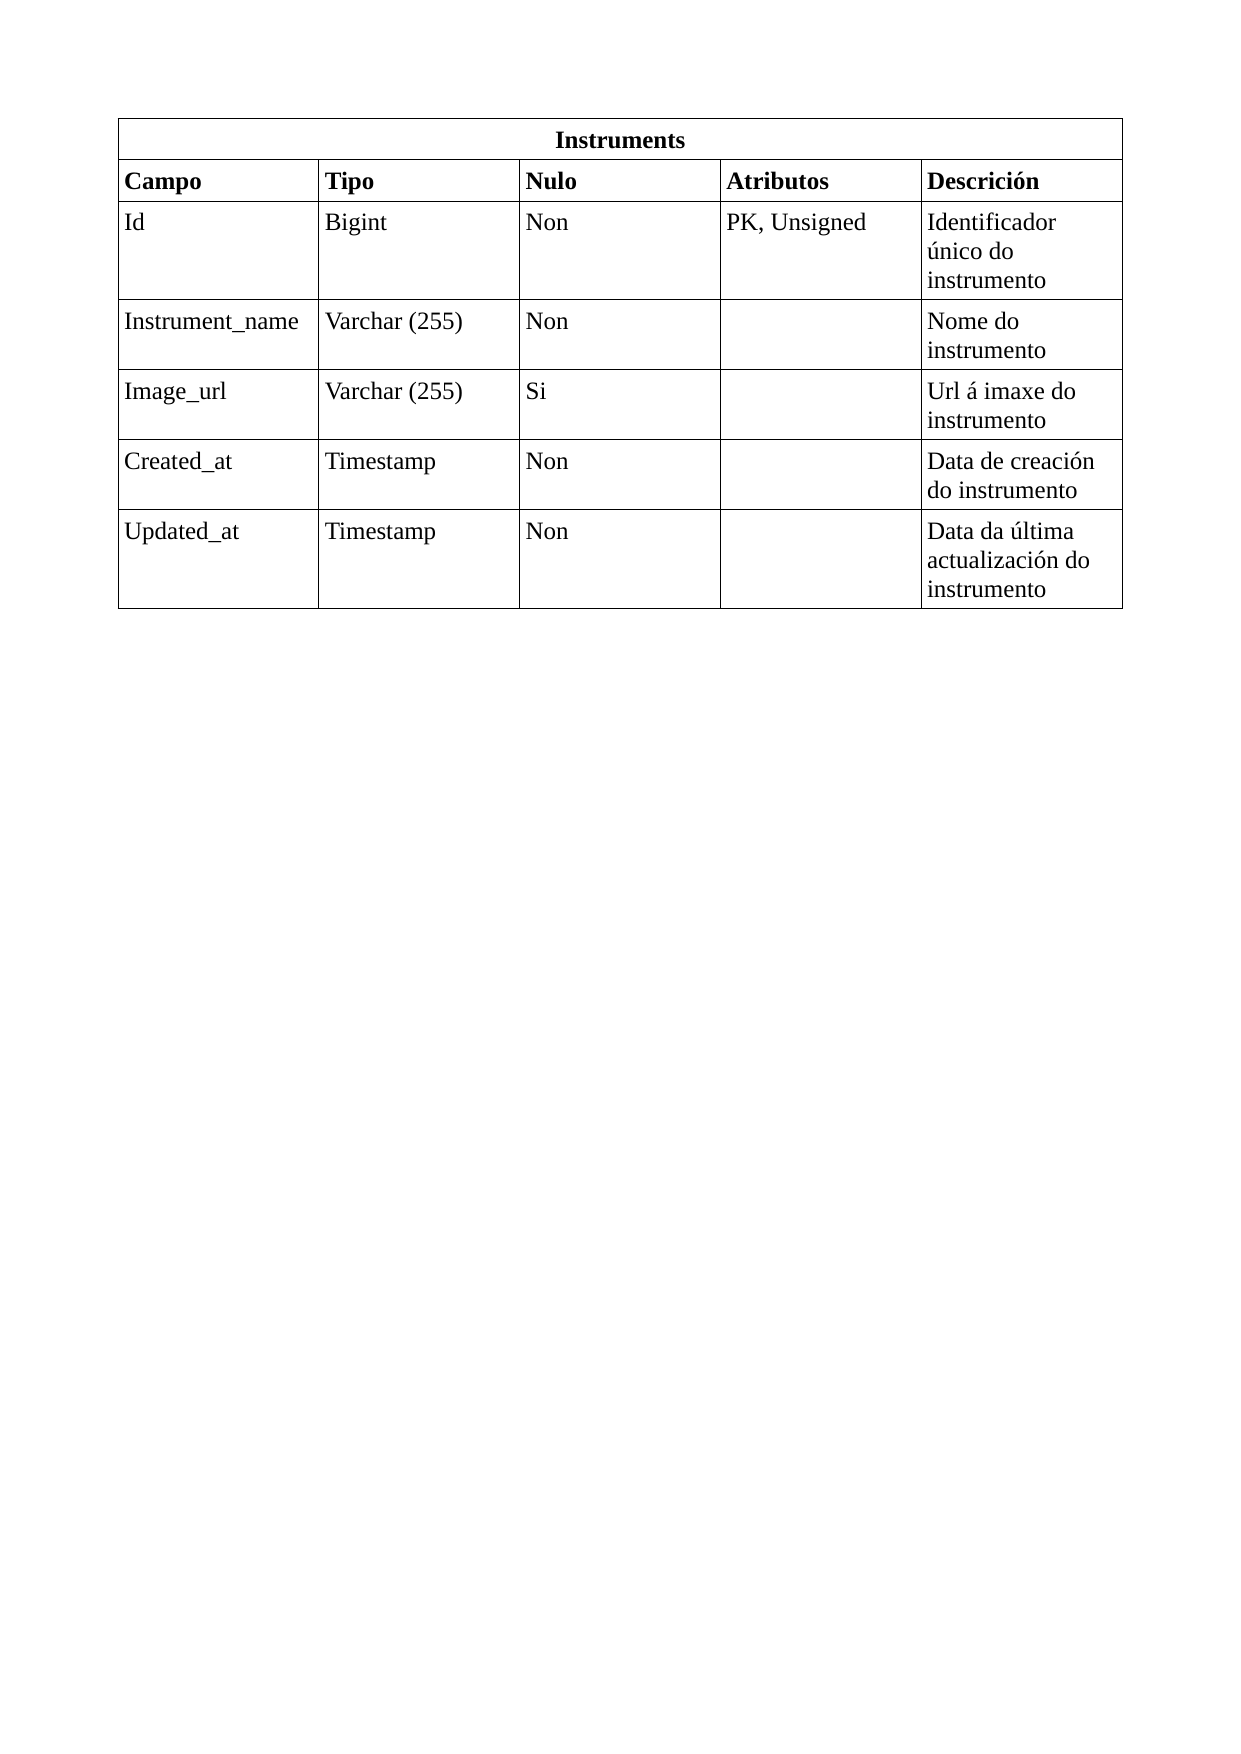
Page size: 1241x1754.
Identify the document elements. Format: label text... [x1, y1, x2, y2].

table_cell [721, 440, 921, 509]
table_cell Image_url [119, 370, 318, 439]
table_cell Updated_at [119, 510, 318, 608]
table_cell Bigint [319, 202, 519, 299]
table_cell [721, 370, 921, 439]
table_cell Data de creación do instrumento [922, 440, 1122, 509]
table_cell Instrument_name [119, 300, 318, 369]
table_cell Non [520, 300, 720, 369]
table_cell Nulo [520, 160, 720, 201]
table_cell Nome do instrumento [922, 300, 1122, 369]
table_cell Non [520, 202, 720, 299]
table_cell Varchar (255) [319, 300, 519, 369]
table_cell [721, 510, 921, 608]
table_cell PK, Unsigned [721, 202, 921, 299]
table_cell Tipo [319, 160, 519, 201]
table_cell Si [520, 370, 720, 439]
table_cell Id [119, 202, 318, 299]
table_cell Url á imaxe do instrumento [922, 370, 1122, 439]
table_header Instruments [119, 119, 1122, 159]
table_cell Created_at [119, 440, 318, 509]
table_cell Campo [119, 160, 318, 201]
table_cell Non [520, 440, 720, 509]
table_cell Identificador único do instrumento [922, 202, 1122, 299]
table_cell Atributos [721, 160, 921, 201]
table_cell Descrición [922, 160, 1122, 201]
table_cell Varchar (255) [319, 370, 519, 439]
table_cell Data da última actualización do instrumento [922, 510, 1122, 608]
table_cell Timestamp [319, 510, 519, 608]
table_cell Non [520, 510, 720, 608]
table_cell Timestamp [319, 440, 519, 509]
table_cell [721, 300, 921, 369]
